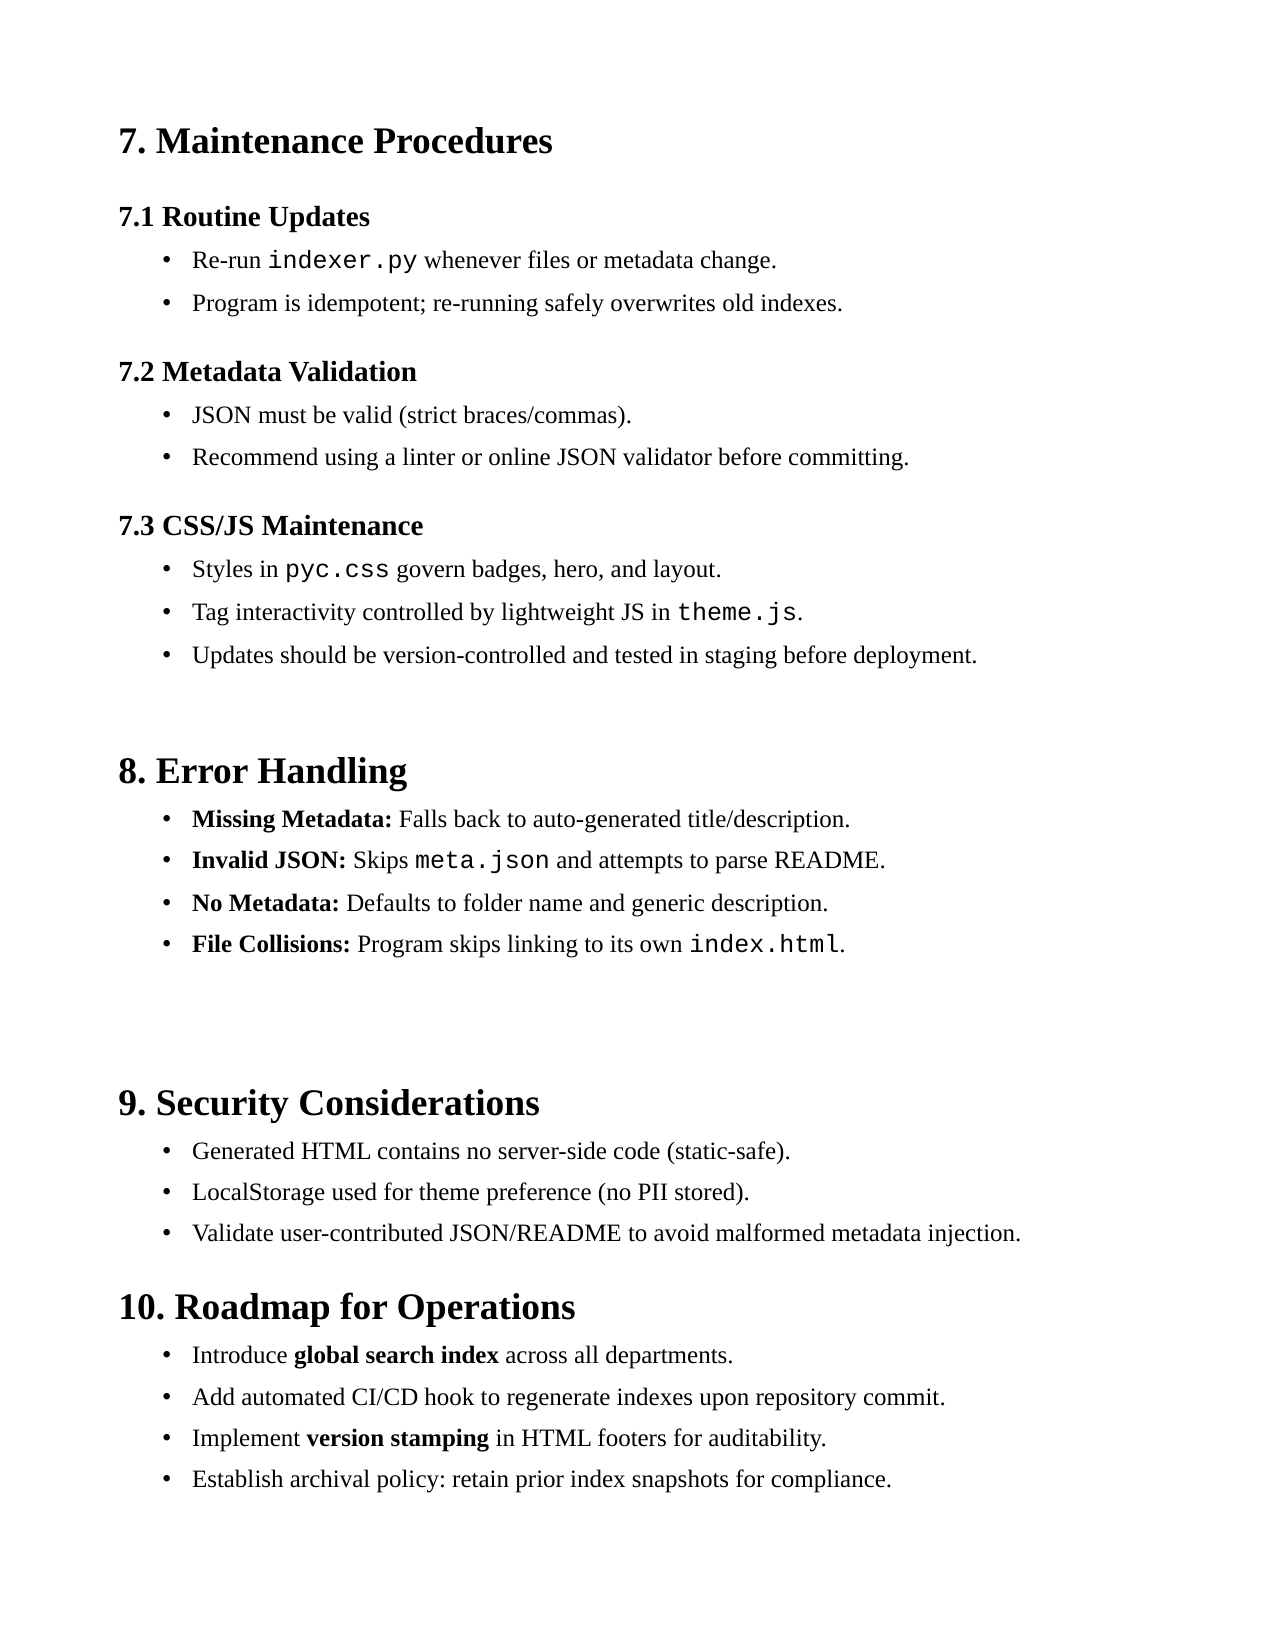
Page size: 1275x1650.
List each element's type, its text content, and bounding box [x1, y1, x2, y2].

list Updates should be version-controlled and tested in staging before deployment. [162, 641, 1157, 669]
subtitle 10. Roadmap for Operations [118, 1285, 1157, 1328]
list JSON must be valid (strict braces/commas). [162, 400, 1157, 429]
list Validate user-contributed JSON/README to avoid malformed metadata injection. [162, 1218, 1157, 1247]
list Add automated CI/CD hook to regenerate indexes upon repository commit. [162, 1382, 1157, 1410]
subtitle 7.3 CSS/JS Maintenance [118, 508, 1157, 541]
list Generated HTML contains no server-side code (static-safe). [162, 1136, 1157, 1165]
subtitle 7.1 Routine Updates [118, 199, 1157, 232]
list Implement version stamping in HTML footers for auditability. [162, 1423, 1157, 1452]
list Styles in pyc.css govern badges, hero, and layout. [162, 554, 1157, 585]
list Invalid JSON: Skips meta.json and attempts to parse README. [162, 845, 1157, 876]
list Introduce global search index across all departments. [162, 1340, 1157, 1369]
list Recommend using a linter or online JSON validator before committing. [162, 442, 1157, 470]
subtitle 7. Maintenance Procedures [118, 118, 1157, 161]
list Re-run indexer.py whenever files or metadata change. [162, 245, 1157, 276]
subtitle 9. Security Considerations [118, 1080, 1157, 1123]
list Missing Metadata: Falls back to auto-generated title/description. [162, 804, 1157, 832]
subtitle 7.2 Metadata Validation [118, 354, 1157, 388]
list LocalStorage used for theme preference (no PII stored). [162, 1177, 1157, 1206]
list No Metadata: Defaults to folder name and generic description. [162, 888, 1157, 917]
list Program is idempotent; re-running safely overwrites old indexes. [162, 288, 1157, 317]
list File Collisions: Program skips linking to its own index.html. [162, 929, 1157, 960]
subtitle 8. Error Handling [118, 748, 1157, 791]
list Establish archival policy: retain prior index snapshots for compliance. [162, 1464, 1157, 1493]
list Tag interactivity controlled by lightweight JS in theme.js. [162, 597, 1157, 628]
